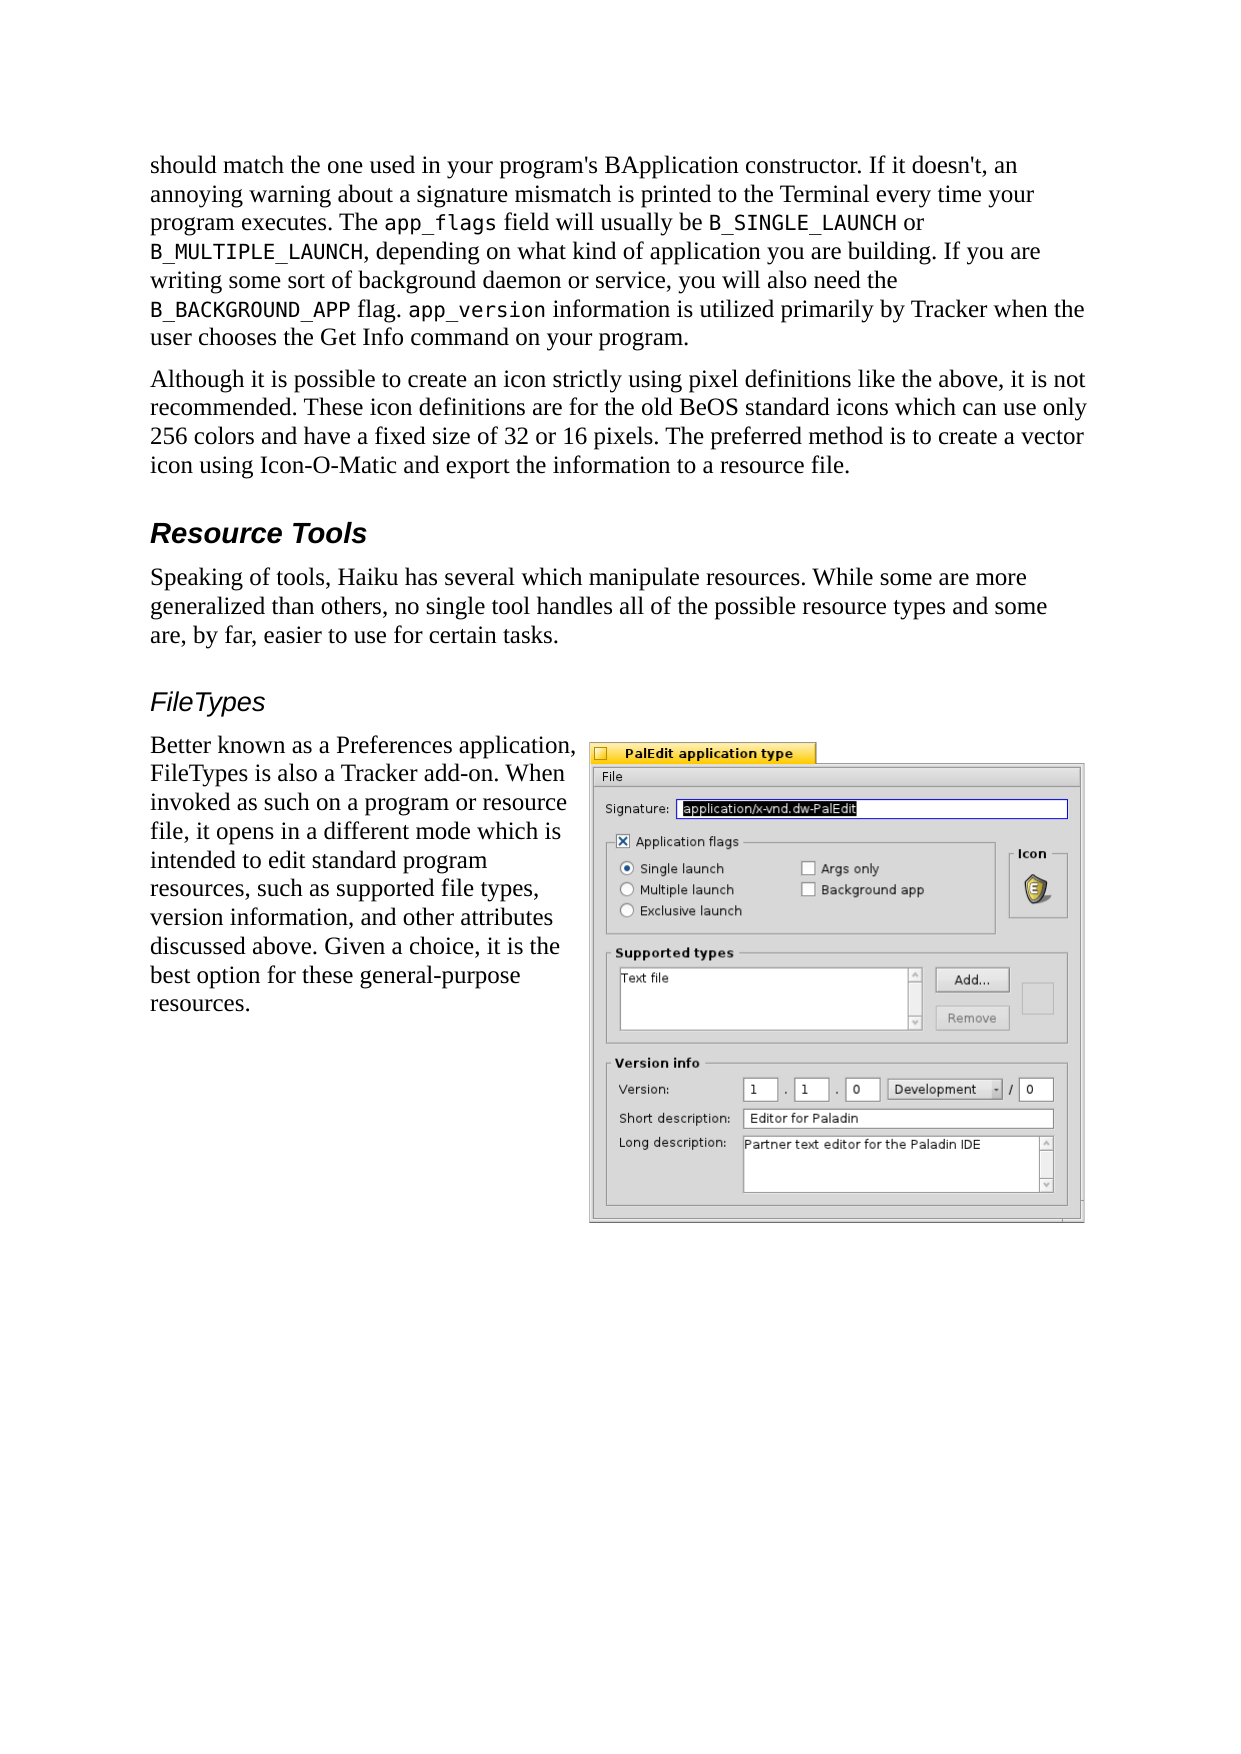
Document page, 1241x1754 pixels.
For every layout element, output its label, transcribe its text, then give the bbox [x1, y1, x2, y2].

subtitle FileTypes [150, 686, 1090, 717]
picture [589, 742, 1085, 1223]
text Speaking of tools, Haiku has several which manipulate resources. While some are more generalized than others, no single tool handles all of the possible resource types and some are, by far, easier to use for certain tasks. [150, 562, 1090, 648]
table_header Better known as a Preferences application, FileTypes is also a Tracker add-on. When invoked as such on a program or resource file, it opens in a different mode which is intended to edit standard program resources, such as supported file types, version information, and other attributes discussed above. Given a choice, it is the best option for these general-purpose resources. [150, 730, 583, 1251]
table_header [583, 730, 1090, 1251]
subtitle Resource Tools [150, 516, 1090, 550]
text Although it is possible to create an icon strictly using pixel definitions like the above, it is not recommended. These icon definitions are for the old BeOS standard icons which can use only 256 colors and have a fixed size of 32 or 16 pixels. The preferred method is to create a vector icon using Icon-O-Matic and export the information to a resource file. [150, 364, 1090, 479]
text should match the one used in your program's BApplication constructor. If it doesn't, an annoying warning about a signature mismatch is printed to the Terminal every time your program executes. The app_flags field will usually be B_SINGLE_LAUNCH or B_MULTIPLE_LAUNCH, depending on what kind of application you are building. If you are writing some sort of background daemon or service, you will also need the B_BACKGROUND_APP flag. app_version information is utilized primarily by Tracker when the user chooses the Get Info command on your program. [150, 150, 1090, 351]
